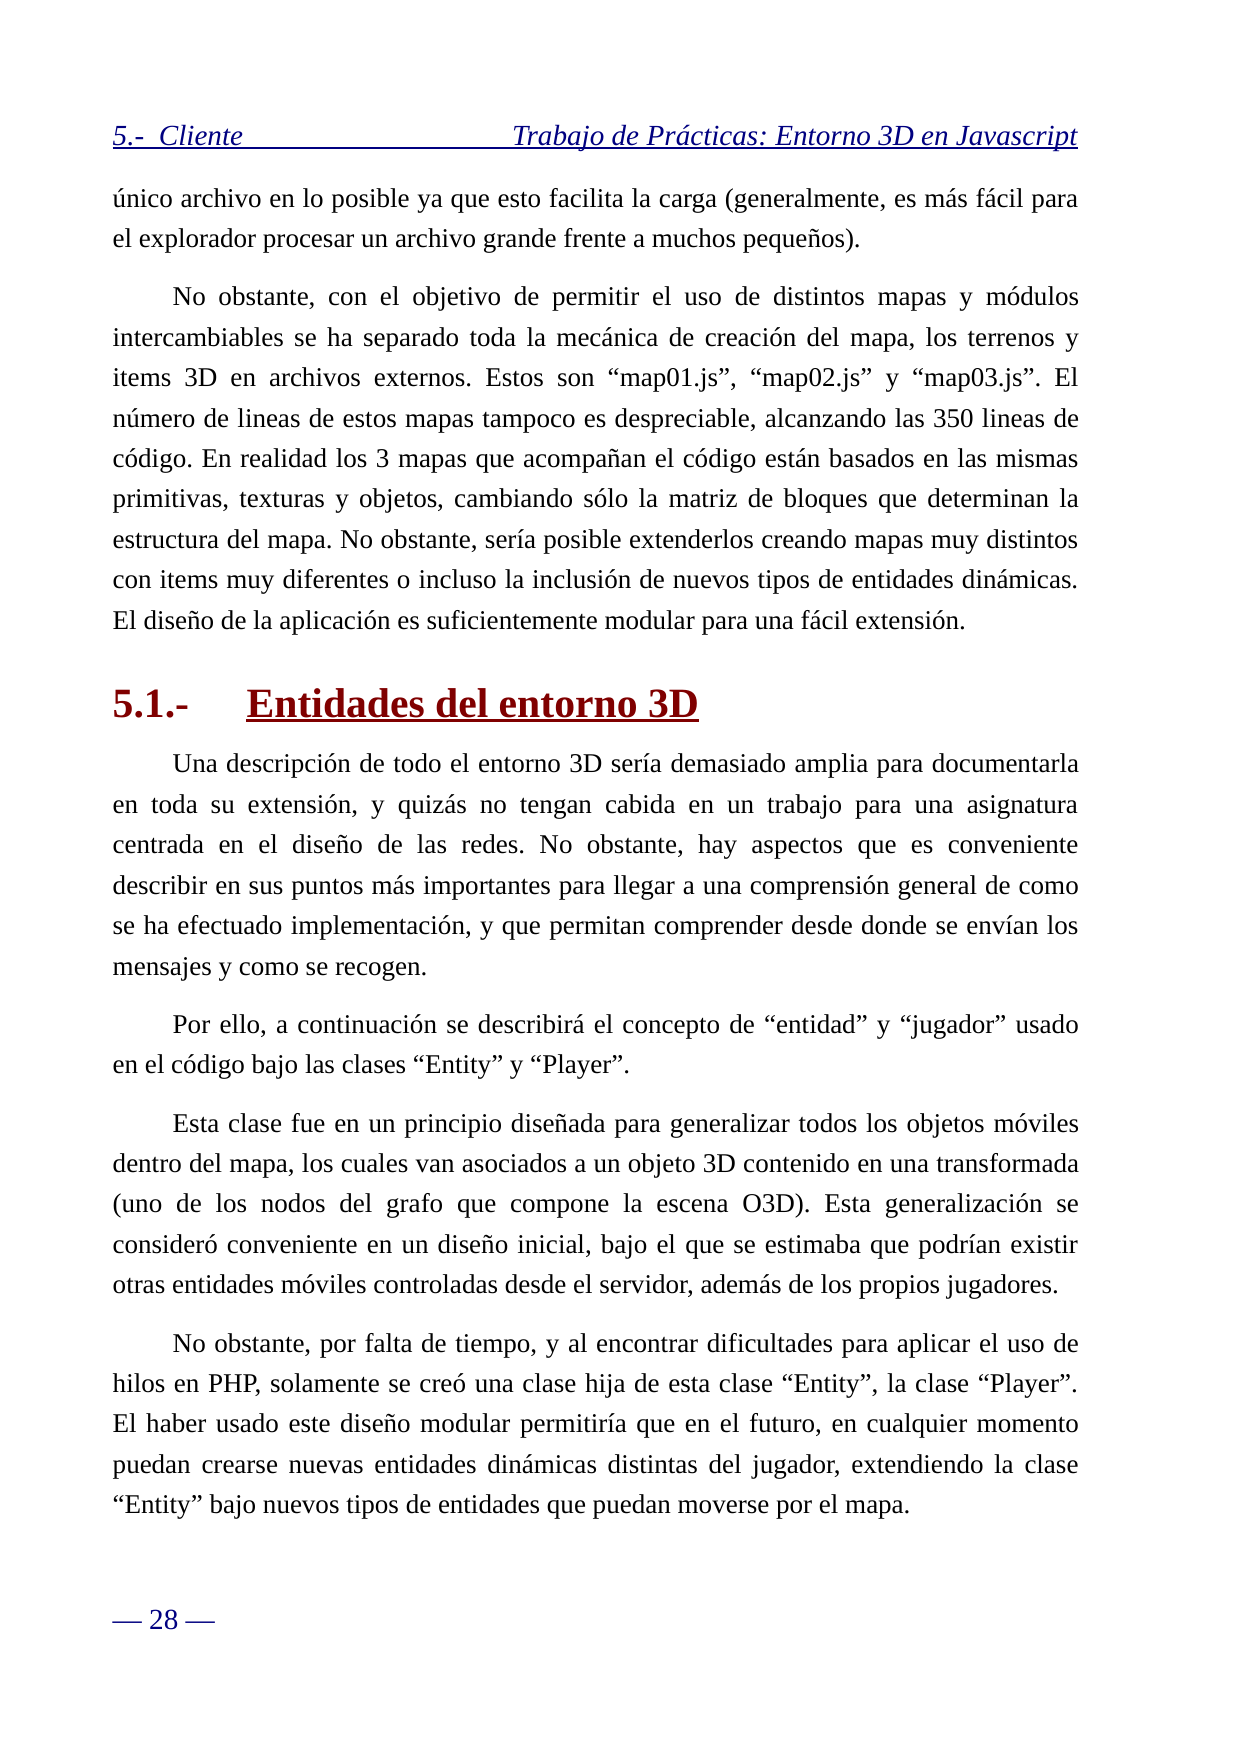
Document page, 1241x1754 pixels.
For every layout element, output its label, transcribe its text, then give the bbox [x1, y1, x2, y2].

text Esta clase fue en un principio diseñada para generalizar todos los objetos móviles dentro del mapa, los cuales van asociados a un objeto 3D contenido en una transformada (uno de los nodos del grafo que compone la escena O3D). Esta generalización se consideró conveniente en un diseño inicial, bajo el que se estimaba que podrían existir otras entidades móviles controladas desde el servidor, además de los propios jugadores. [112, 1107, 1080, 1299]
text Una descripción de todo el entorno 3D sería demasiado amplia para documentarla en toda su extensión, y quizás no tengan cabida en un trabajo para una asignatura centrada en el diseño de las redes. No obstante, hay aspectos que es conveniente describir en sus puntos más importantes para llegar a una comprensión general de como se ha efectuado implementación, y que permitan comprender desde donde se envían los mensajes y como se recogen. [112, 747, 1080, 981]
subtitle Entidades del entorno 3D [112, 678, 1080, 726]
text No obstante, con el objetivo de permitir el uso de distintos mapas y módulos intercambiables se ha separado toda la mecánica de creación del mapa, los terrenos y items 3D en archivos externos. Estos son “map01.js”, “map02.js” y “map03.js”. El número de lineas de estos mapas tampoco es despreciable, alcanzando las 350 lineas de código. En realidad los 3 mapas que acompañan el código están basados en las mismas primitivas, texturas y objetos, cambiando sólo la matriz de bloques que determinan la estructura del mapa. No obstante, sería posible extenderlos creando mapas muy distintos con items muy diferentes o incluso la inclusión de nuevos tipos de entidades dinámicas. El diseño de la aplicación es suficientemente modular para una fácil extensión. [112, 280, 1080, 635]
text Por ello, a continuación se describirá el concepto de “entidad” y “jugador” usado en el código bajo las clases “Entity” y “Player”. [112, 1008, 1080, 1079]
text único archivo en lo posible ya que esto facilita la carga (generalmente, es más fácil para el explorador procesar un archivo grande frente a muchos pequeños). [112, 182, 1080, 253]
text No obstante, por falta de tiempo, y al encontrar dificultades para aplicar el uso de hilos en PHP, solamente se creó una clase hija de esta clase “Entity”, la clase “Player”. El haber usado este diseño modular permitiría que en el futuro, en cualquier momento puedan crearse nuevas entidades dinámicas distintas del jugador, extendiendo la clase “Entity” bajo nuevos tipos de entidades que puedan moverse por el mapa. [112, 1327, 1080, 1519]
